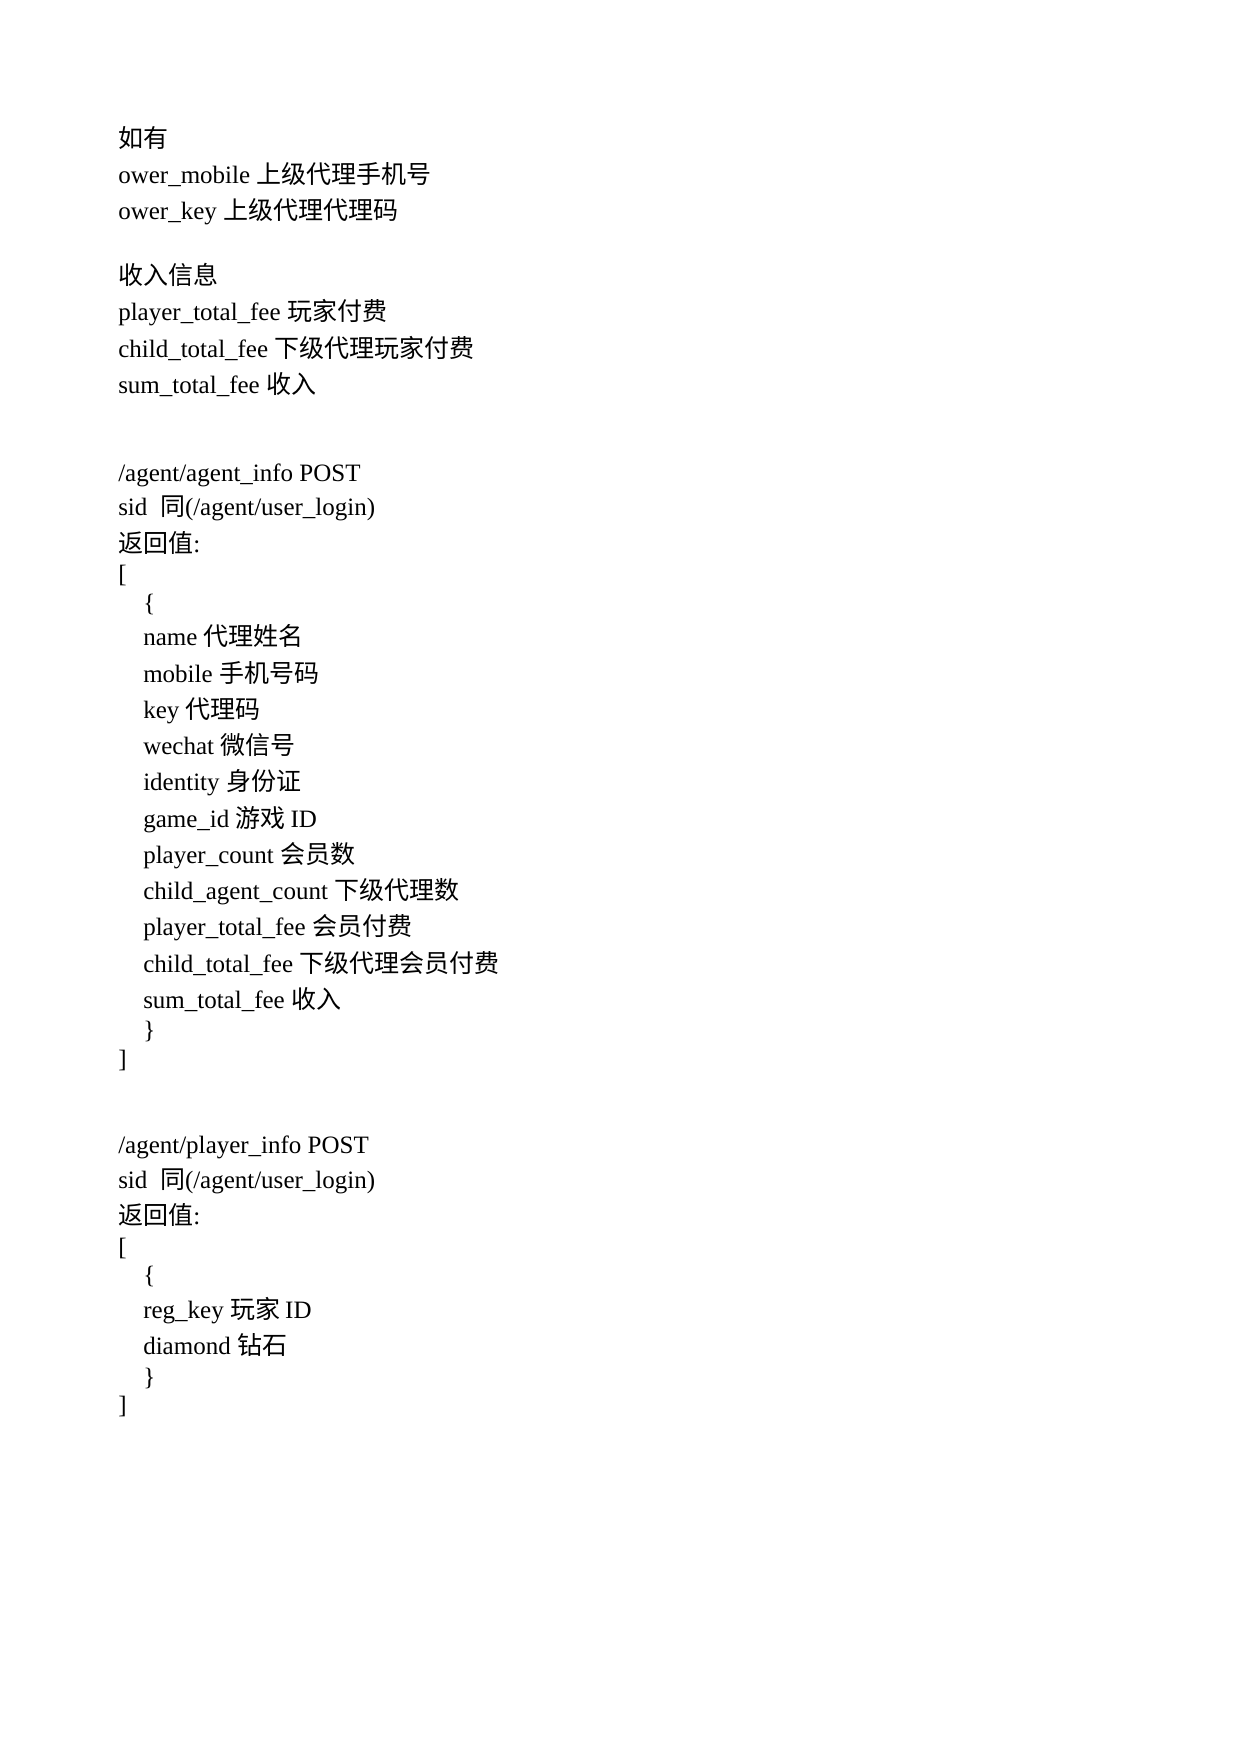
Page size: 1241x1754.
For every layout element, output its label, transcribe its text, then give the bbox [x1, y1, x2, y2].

text 收入信息 [118, 256, 1122, 292]
text child_agent_count 下级代理数 [118, 871, 1122, 907]
text identity 身份证 [118, 762, 1122, 798]
text child_total_fee 下级代理玩家付费 [118, 328, 1122, 364]
text mobile 手机号码 [118, 653, 1122, 689]
text player_total_fee 玩家付费 [118, 292, 1122, 328]
text sum_total_fee 收入 [118, 364, 1122, 401]
text [ [118, 559, 1122, 588]
text player_total_fee 会员付费 [118, 907, 1122, 943]
text name 代理姓名 [118, 617, 1122, 653]
text reg_key 玩家ID [118, 1289, 1122, 1326]
text wechat 微信号 [118, 726, 1122, 762]
text 返回值: [118, 1196, 1122, 1232]
text diamond 钻石 [118, 1326, 1122, 1362]
text sid 同(/agent/user_login) [118, 1159, 1122, 1196]
text 如有 [118, 118, 1122, 154]
text 返回值: [118, 523, 1122, 559]
text ower_key 上级代理代理码 [118, 191, 1122, 227]
text } [118, 1362, 1122, 1391]
text { [118, 588, 1122, 617]
text child_total_fee 下级代理会员付费 [118, 943, 1122, 979]
text ower_mobile 上级代理手机号 [118, 154, 1122, 191]
text sid 同(/agent/user_login) [118, 487, 1122, 523]
text } [118, 1016, 1122, 1044]
text { [118, 1261, 1122, 1289]
text sum_total_fee 收入 [118, 979, 1122, 1016]
text ] [118, 1391, 1122, 1419]
text ] [118, 1044, 1122, 1073]
text [ [118, 1232, 1122, 1261]
text player_count 会员数 [118, 834, 1122, 871]
text /agent/player_info POST [118, 1131, 1122, 1159]
text key 代理码 [118, 689, 1122, 726]
text /agent/agent_info POST [118, 458, 1122, 487]
text game_id 游戏ID [118, 798, 1122, 834]
